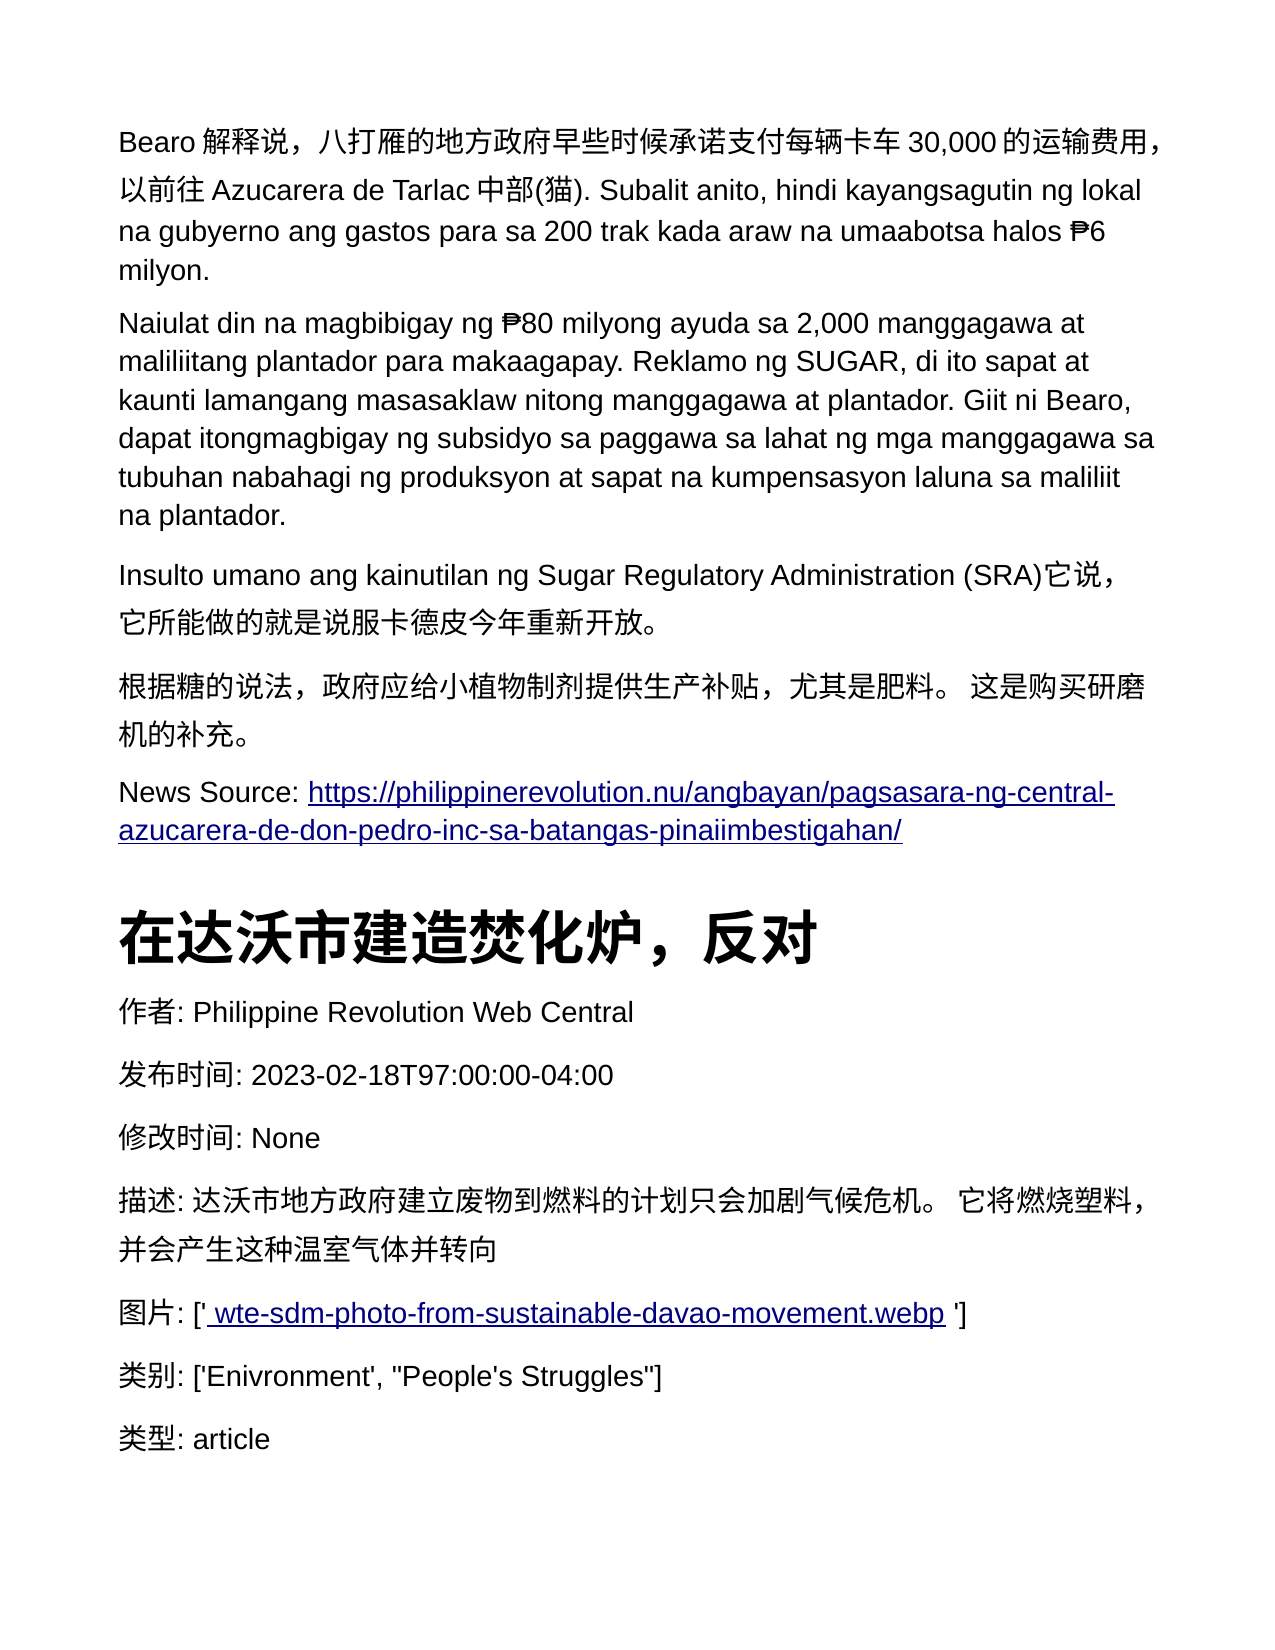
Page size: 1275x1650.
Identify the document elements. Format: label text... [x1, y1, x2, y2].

text News Source: https://philippinerevolution.nu/angbayan/pagsasara-ng-central-azucarera-de-don-pedro-inc-sa-batangas-pinaiimbestigahan/ [118, 775, 1157, 847]
text Bearo解释说，八打雁的地方政府早些时候承诺支付每辆卡车30,000的运输费用，以前往Azucarera de Tarlac中部(猫). Subalit anito, hindi kayangsagutin ng lokal na gubyerno ang gastos para sa 200 trak kada araw na umaabotsa halos ₱6 milyon. [118, 118, 1157, 286]
text Naiulat din na magbibigay ng ₱80 milyong ayuda sa 2,000 manggagawa at maliliitang plantador para makaagapay. Reklamo ng SUGAR, di ito sapat at kaunti lamangang masasaklaw nitong manggagawa at plantador. Giit ni Bearo, dapat itongmagbigay ng subsidyo sa paggawa sa lahat ng mga manggagawa sa tubuhan nabahagi ng produksyon at sapat na kumpensasyon laluna sa maliliit na plantador. [118, 306, 1157, 532]
text 发布时间: 2023-02-18T97:00:00-04:00 [118, 1052, 1157, 1094]
text 类别: ['Enivronment', "People's Struggles"] [118, 1353, 1157, 1395]
text 修改时间: None [118, 1115, 1157, 1157]
text 描述: 达沃市地方政府建立废物到燃料的计划只会加剧气候危机。 它将燃烧塑料，并会产生这种温室气体并转向 [118, 1178, 1157, 1269]
text 图片: [' wte-sdm-photo-from-sustainable-davao-movement.webp '] [118, 1289, 1157, 1332]
subtitle 在达沃市建造焚化炉，反对 [118, 891, 1157, 976]
text 根据糖的说法，政府应给小植物制剂提供生产补贴，尤其是肥料。 这是购买研磨机的补充。 [118, 663, 1157, 754]
text 作者: Philippine Revolution Web Central [118, 988, 1157, 1031]
text 类型: article [118, 1416, 1157, 1458]
text Insulto umano ang kainutilan ng Sugar Regulatory Administration (SRA)它说，它所能做的就是说服卡德皮今年重新开放。 [118, 551, 1157, 642]
